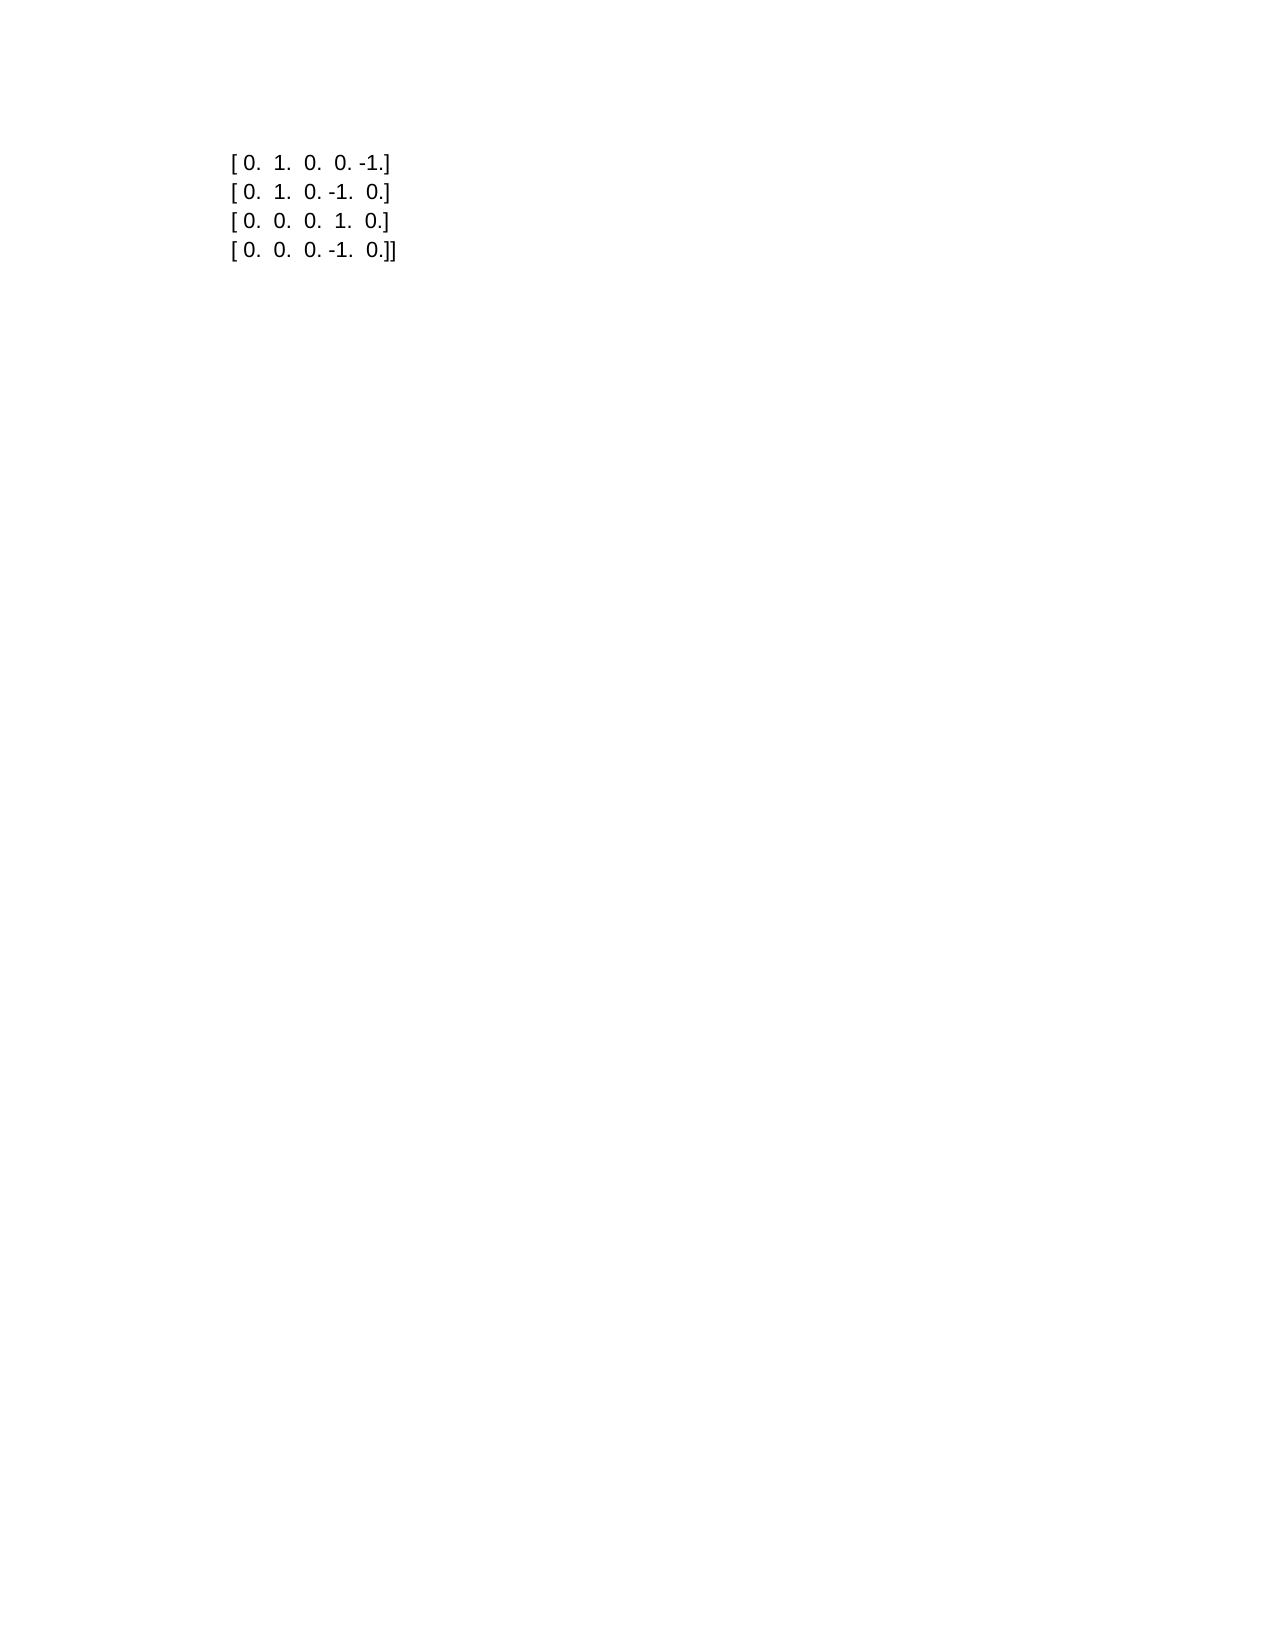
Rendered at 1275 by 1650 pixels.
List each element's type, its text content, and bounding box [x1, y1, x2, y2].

text [ 0. 0. 0. 1. 0.] [225, 208, 1125, 233]
text [ 0. 1. 0. 0. -1.] [225, 150, 1125, 175]
text [ 0. 0. 0. -1. 0.]] [225, 237, 1125, 262]
text [ 0. 1. 0. -1. 0.] [225, 179, 1125, 204]
